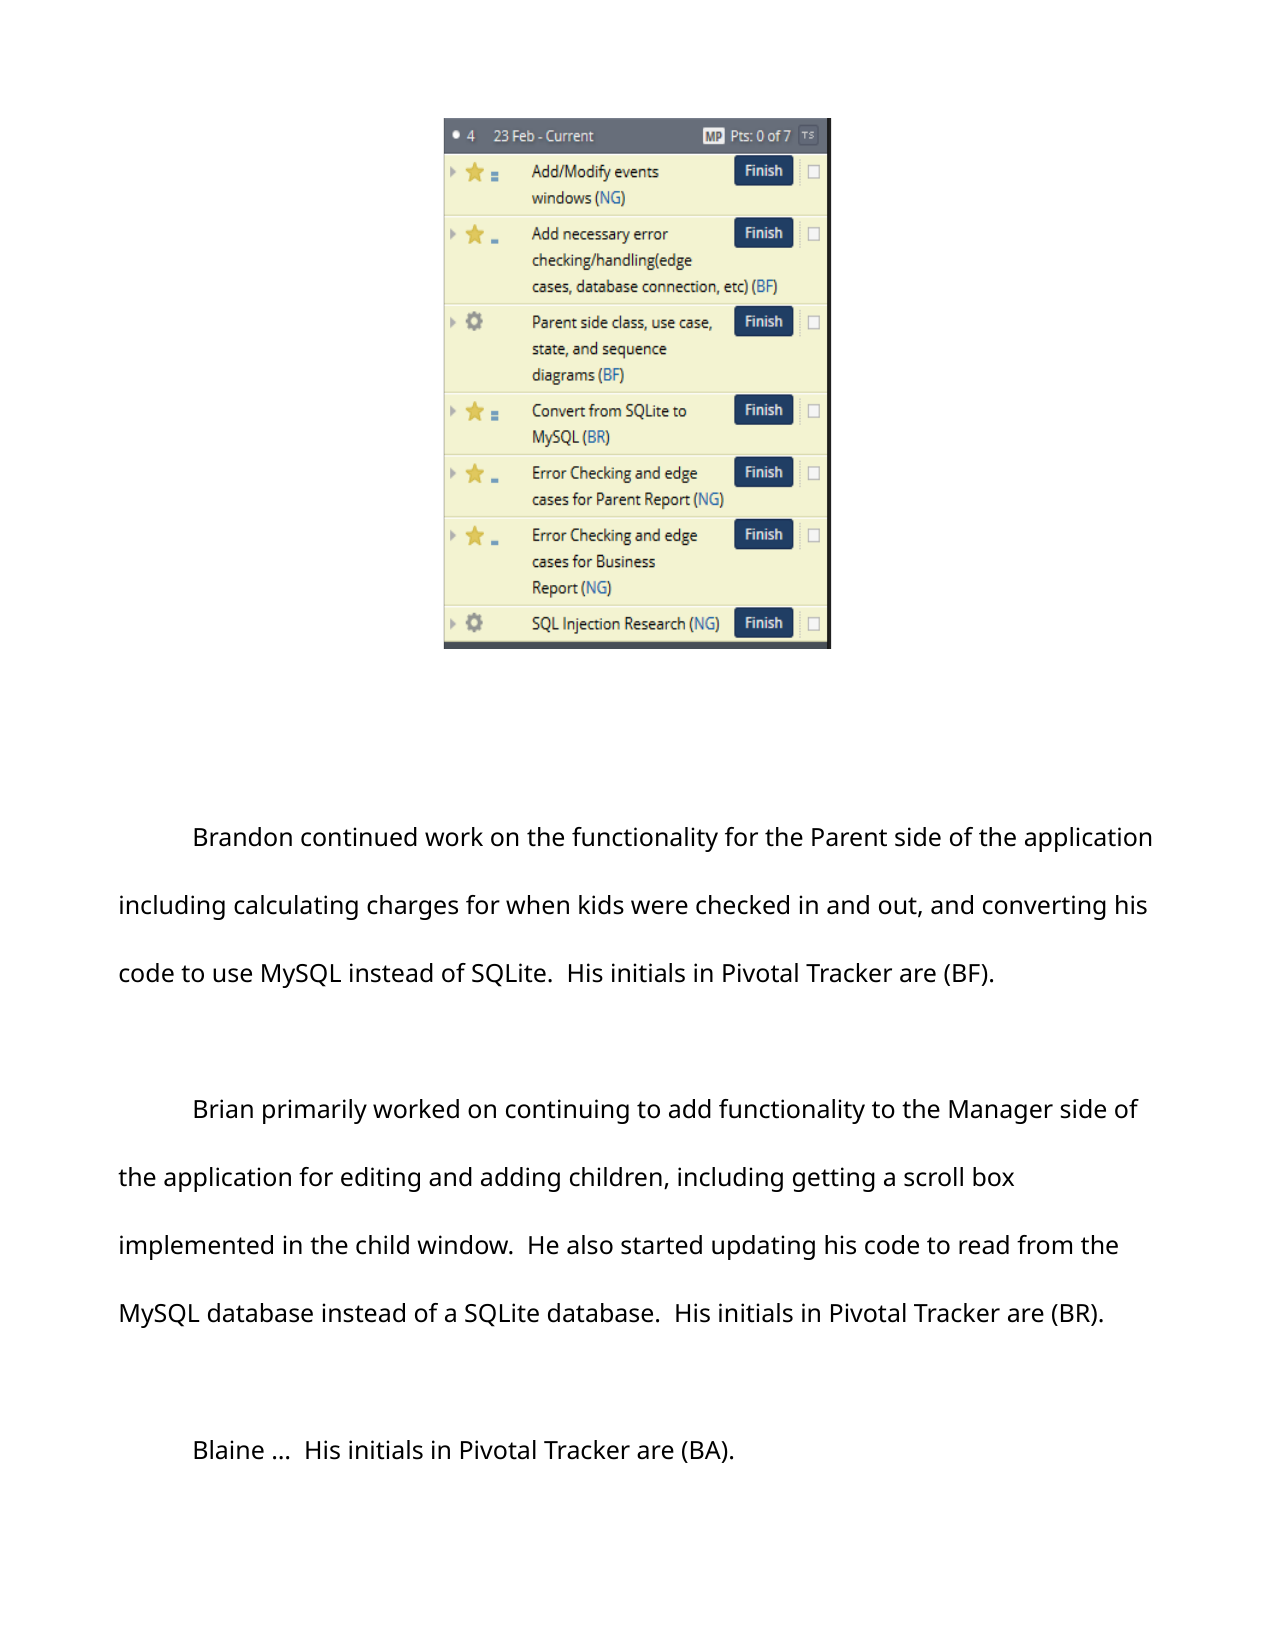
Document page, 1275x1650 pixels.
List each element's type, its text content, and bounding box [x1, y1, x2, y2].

text Brian primarily worked on continuing to add functionality to the Manager side of the application for editing and adding children, including getting a scroll box implemented in the child window. He also started updating his code to read from the MySQL database instead of a SQLite database. His initials in Pivotal Tracker are (BR). [118, 1092, 1157, 1330]
text Brandon continued work on the functionality for the Parent side of the application including calculating charges for when kids were checked in and out, and converting his code to use MySQL instead of SQLite. His initials in Pivotal Tracker are (BF). [118, 819, 1157, 989]
picture [443, 118, 832, 649]
text Blaine … His initials in Pivotal Tracker are (BA). [118, 1432, 1157, 1466]
